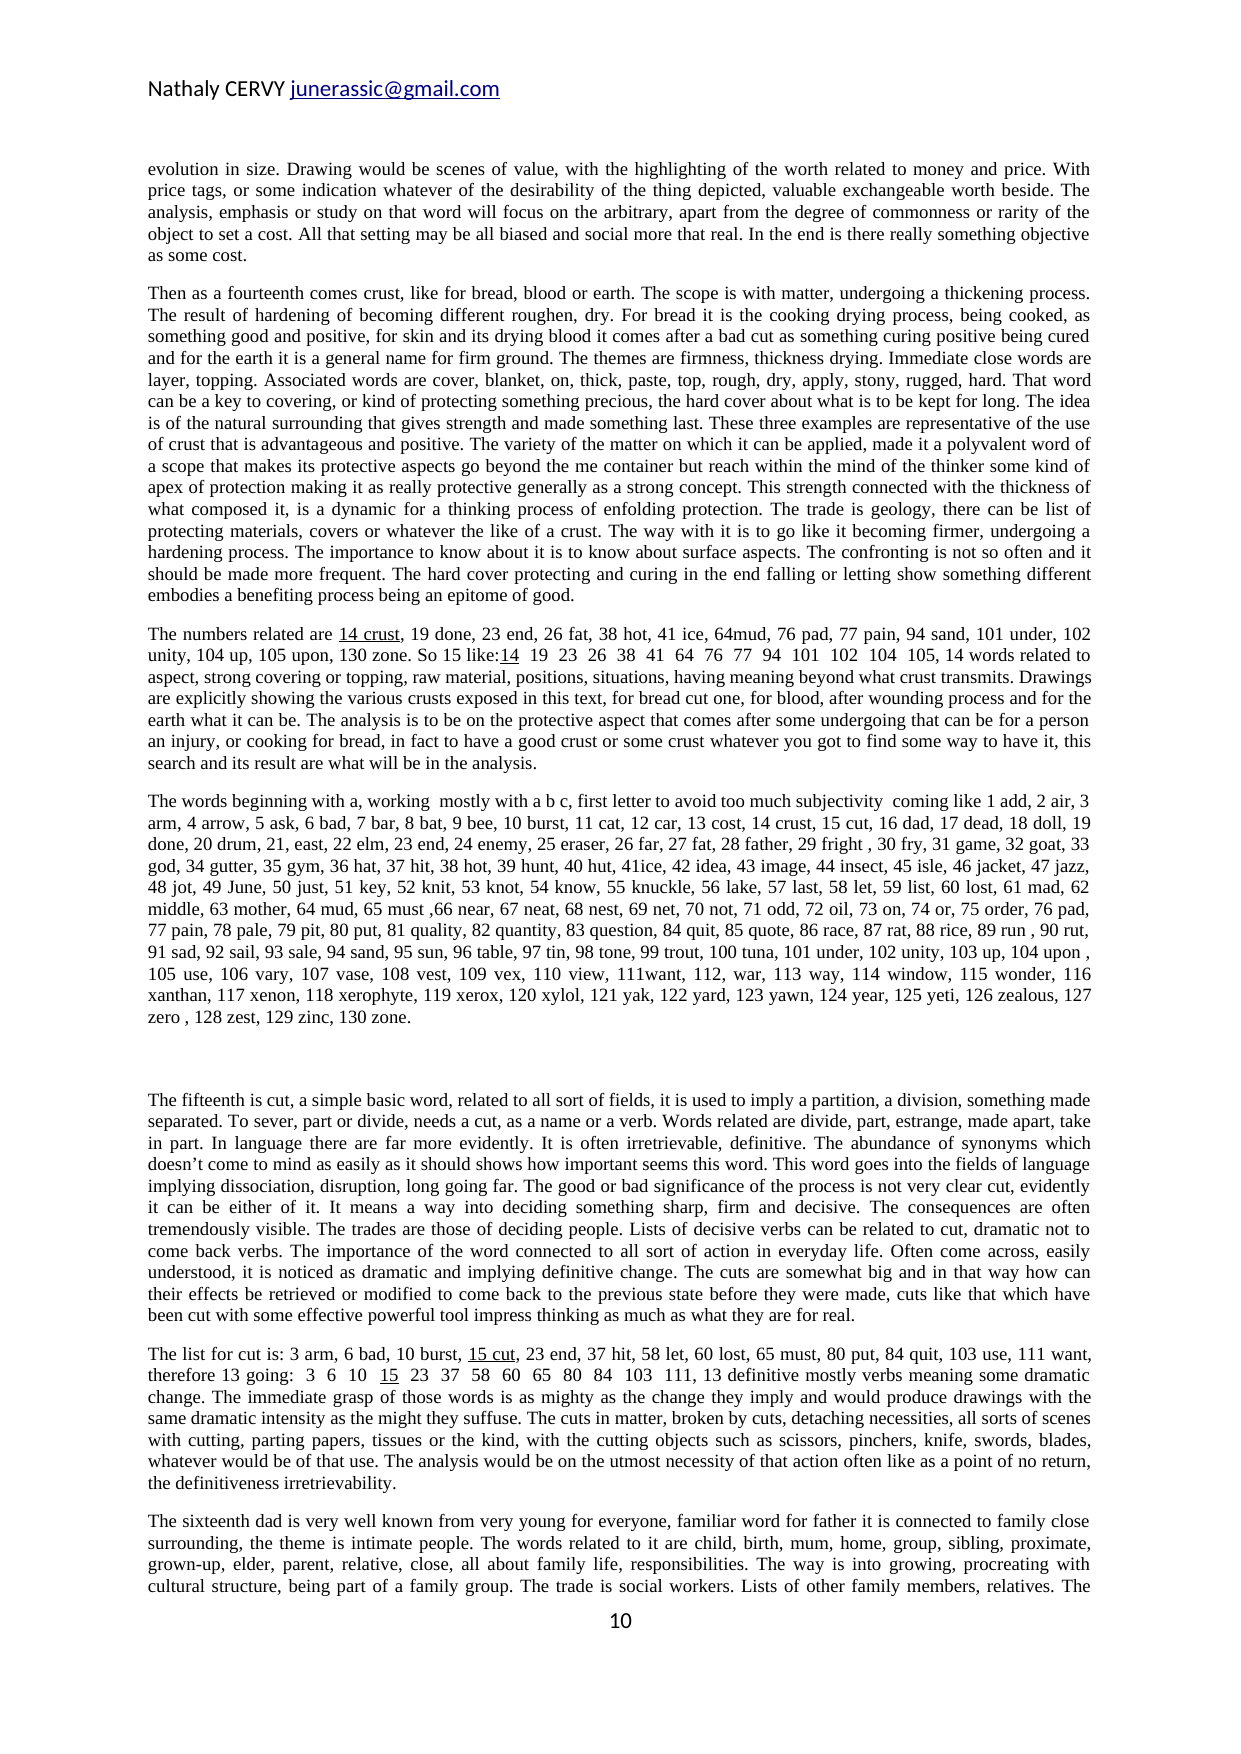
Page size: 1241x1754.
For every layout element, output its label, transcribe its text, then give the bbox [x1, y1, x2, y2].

text Then as a fourteenth comes crust, like for bread, blood or earth. The scope is with matter, undergoing a thickening process. The result of hardening of becoming different roughen, dry. For bread it is the cooking drying process, being cooked, as something good and positive, for skin and its drying blood it comes after a bad cut as something curing positive being cured and for the earth it is a general name for firm ground. The themes are firmness, thickness drying. Immediate close words are layer, topping. Associated words are cover, blanket, on, thick, paste, top, rough, dry, apply, stony, rugged, hard. That word can be a key to covering, or kind of protecting something precious, the hard cover about what is to be kept for long. The idea is of the natural surrounding that gives strength and made something last. These three examples are representative of the use of crust that is advantageous and positive. The variety of the matter on which it can be applied, made it a polyvalent word of a scope that makes its protective aspects go beyond the me container but reach within the mind of the thinker some kind of apex of protection making it as really protective generally as a strong concept. This strength connected with the thickness of what composed it, is a dynamic for a thinking process of enfolding protection. The trade is geology, there can be list of protecting materials, covers or whatever the like of a crust. The way with it is to go like it becoming firmer, undergoing a hardening process. The importance to know about it is to know about surface aspects. The confronting is not so often and it should be made more frequent. The hard cover protecting and curing in the end falling or letting show something different embodies a benefiting process being an epitome of good. [148, 282, 1093, 606]
text The sixteenth dad is very well known from very young for everyone, familiar word for father it is connected to family close surrounding, the theme is intimate people. The words related to it are child, birth, mum, home, group, sibling, proximate, grown-up, elder, parent, relative, close, all about family life, responsibilities. The way is into growing, procreating with cultural structure, being part of a family group. The trade is social workers. Lists of other family members, relatives. The [148, 1510, 1093, 1596]
text The numbers related are 14 crust, 19 done, 23 end, 26 fat, 38 hot, 41 ice, 64mud, 76 pad, 77 pain, 94 sand, 101 under, 102 unity, 104 up, 105 upon, 130 zone. So 15 like:14 19 23 26 38 41 64 76 77 94 101 102 104 105, 14 words related to aspect, strong covering or topping, raw material, positions, situations, having meaning beyond what crust transmits. Drawings are explicitly showing the various crusts exposed in this text, for bread cut one, for blood, after wounding process and for the earth what it can be. The analysis is to be on the protective aspect that comes after some undergoing that can be for a person an injury, or cooking for bread, in fact to have a good crust or some crust whatever you got to find some way to have it, this search and its result are what will be in the analysis. [148, 622, 1093, 773]
text The words beginning with a, working mostly with a b c, first letter to avoid too much subjectivity coming like 1 add, 2 air, 3 arm, 4 arrow, 5 ask, 6 bad, 7 bar, 8 bat, 9 bee, 10 burst, 11 cat, 12 car, 13 cost, 14 crust, 15 cut, 16 dad, 17 dead, 18 doll, 19 done, 20 drum, 21, east, 22 elm, 23 end, 24 enemy, 25 eraser, 26 far, 27 fat, 28 father, 29 fright , 30 fry, 31 game, 32 goat, 33 god, 34 gutter, 35 gym, 36 hat, 37 hit, 38 hot, 39 hunt, 40 hut, 41ice, 42 idea, 43 image, 44 insect, 45 isle, 46 jacket, 47 jazz, 48 jot, 49 June, 50 just, 51 key, 52 knit, 53 knot, 54 know, 55 knuckle, 56 lake, 57 last, 58 let, 59 list, 60 lost, 61 mad, 62 middle, 63 mother, 64 mud, 65 must ,66 near, 67 neat, 68 nest, 69 net, 70 not, 71 odd, 72 oil, 73 on, 74 or, 75 order, 76 pad, 77 pain, 78 pale, 79 pit, 80 put, 81 quality, 82 quantity, 83 question, 84 quit, 85 quote, 86 race, 87 rat, 88 rice, 89 run , 90 rut, 91 sad, 92 sail, 93 sale, 94 sand, 95 sun, 96 table, 97 tin, 98 tone, 99 trout, 100 tuna, 101 under, 102 unity, 103 up, 104 upon , 105 use, 106 vary, 107 vase, 108 vest, 109 vex, 110 view, 111want, 112, war, 113 way, 114 window, 115 wonder, 116 xanthan, 117 xenon, 118 xerophyte, 119 xerox, 120 xylol, 121 yak, 122 yard, 123 yawn, 124 year, 125 yeti, 126 zealous, 127 zero , 128 zest, 129 zinc, 130 zone. [148, 790, 1093, 1027]
text The list for cut is: 3 arm, 6 bad, 10 burst, 15 cut, 23 end, 37 hit, 58 let, 60 lost, 65 must, 80 put, 84 quit, 103 use, 111 want, therefore 13 going: 3 6 10 15 23 37 58 60 65 80 84 103 111, 13 definitive mostly verbs meaning some dramatic change. The immediate grasp of those words is as mighty as the change they imply and would produce drawings with the same dramatic intensity as the might they suffuse. The cuts in matter, broken by cuts, detaching necessities, all sorts of scenes with cutting, parting papers, tissues or the kind, with the cutting objects such as scissors, pinchers, knife, swords, blades, whatever would be of that use. The analysis would be on the utmost necessity of that action often like as a point of no return, the definitiveness irretrievability. [148, 1342, 1093, 1493]
text The fifteenth is cut, a simple basic word, related to all sort of fields, it is used to imply a partition, a division, something made separated. To sever, part or divide, needs a cut, as a name or a verb. Words related are divide, part, estrange, made apart, take in part. In language there are far more evidently. It is often irretrievable, definitive. The abundance of synonyms which doesn’t come to mind as easily as it should shows how important seems this word. This word goes into the fields of language implying dissociation, disruption, long going far. The good or bad significance of the process is not very clear cut, evidently it can be either of it. It means a way into deciding something sharp, firm and decisive. The consequences are often tremendously visible. The trades are those of deciding people. Lists of decisive verbs can be related to cut, dramatic not to come back verbs. The importance of the word connected to all sort of action in everyday life. Often come across, easily understood, it is noticed as dramatic and implying definitive change. The cuts are somewhat big and in that way how can their effects be retrieved or modified to come back to the previous state before they were made, cuts like that which have been cut with some effective powerful tool impress thinking as much as what they are for real. [148, 1088, 1093, 1326]
text evolution in size. Drawing would be scenes of value, with the highlighting of the worth related to money and price. With price tags, or some indication whatever of the desirability of the thing depicted, valuable exchangeable worth beside. The analysis, emphasis or study on that word will focus on the arbitrary, apart from the degree of commonness or rarity of the object to set a cost. All that setting may be all biased and social more that real. In the end is there really something objective as some cost. [148, 158, 1093, 266]
